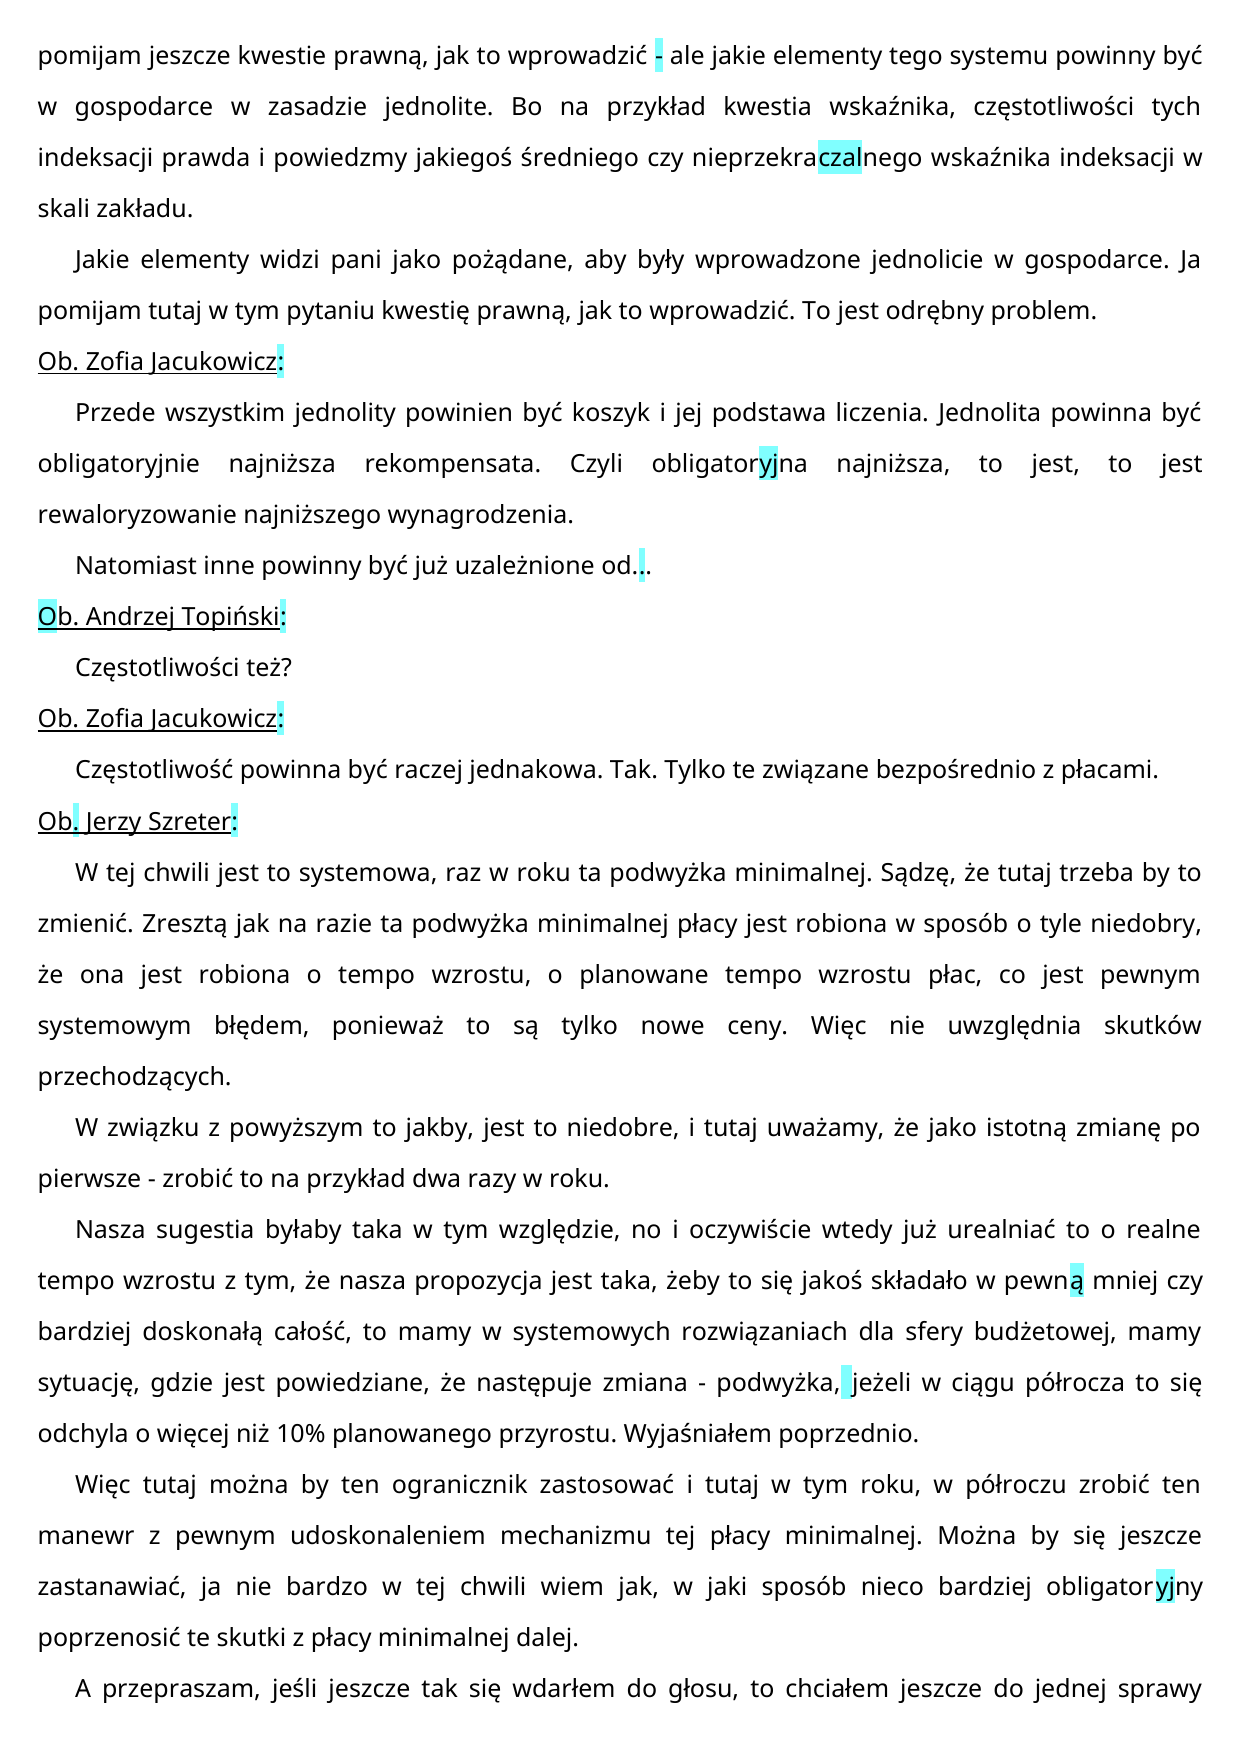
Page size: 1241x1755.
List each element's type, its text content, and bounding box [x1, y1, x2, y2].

text W tej chwili jest to systemowa, raz w roku ta podwyżka minimalnej. Sądzę, że tutaj trzeba by to zmienić. Zresztą jak na razie ta podwyżka minimalnej płacy jest robiona w sposób o tyle niedobry, że ona jest robiona o tempo wzrostu, o planowane tempo wzrostu płac, co jest pewnym systemowym błędem, ponieważ to są tylko nowe ceny. Więc nie uwzględnia skutków przechodzących. [37, 854, 1203, 1092]
text Ob. Zofia Jacukowicz: [37, 344, 1203, 378]
text Nasza sugestia byłaby taka w tym względzie, no i oczywiście wtedy już urealniać to o realne tempo wzrostu z tym, że nasza propozycja jest taka, żeby to się jakoś składało w pewną mniej czy bardziej doskonałą całość, to mamy w systemowych rozwiązaniach dla sfery budżetowej, mamy sytuację, gdzie jest powiedziane, że następuje zmiana - podwyżka, jeżeli w ciągu półrocza to się odchyla o więcej niż 10% planowanego przyrostu. Wyjaśniałem poprzednio. [37, 1211, 1203, 1450]
text Więc tutaj można by ten ogranicznik zastosować i tutaj w tym roku, w półroczu zrobić ten manewr z pewnym udoskonaleniem mechanizmu tej płacy minimalnej. Można by się jeszcze zastanawiać, ja nie bardzo w tej chwili wiem jak, w jaki sposób nieco bardziej obligatoryjny poprzenosić te skutki z płacy minimalnej dalej. [37, 1467, 1203, 1654]
text Przede wszystkim jednolity powinien być koszyk i jej podstawa liczenia. Jednolita powinna być obligatoryjnie najniższa rekompensata. Czyli obligatoryjna najniższa, to jest, to jest rewaloryzowanie najniższego wynagrodzenia. [37, 395, 1203, 531]
text pomijam jeszcze kwestie prawną, jak to wprowadzić - ale jakie elementy tego systemu powinny być w gospodarce w zasadzie jednolite. Bo na przykład kwestia wskaźnika, częstotliwości tych indeksacji prawda i powiedzmy jakiegoś średniego czy nieprzekraczalnego wskaźnika indeksacji w skali zakładu. [37, 37, 1203, 225]
text Ob. Zofia Jacukowicz: [37, 701, 1203, 735]
text Jakie elementy widzi pani jako pożądane, aby były wprowadzone jednolicie w gospodarce. Ja pomijam tutaj w tym pytaniu kwestię prawną, jak to wprowadzić. To jest odrębny problem. [37, 242, 1203, 327]
text W związku z powyższym to jakby, jest to niedobre, i tutaj uważamy, że jako istotną zmianę po pierwsze - zrobić to na przykład dwa razy w roku. [37, 1109, 1203, 1194]
text Częstotliwość powinna być raczej jednakowa. Tak. Tylko te związane bezpośrednio z płacami. [37, 752, 1203, 786]
text A przepraszam, jeśli jeszcze tak się wdarłem do głosu, to chciałem jeszcze do jednej sprawy [37, 1671, 1203, 1705]
text Natomiast inne powinny być już uzależnione od... [37, 548, 1203, 582]
text Ob. Andrzej Topiński: [37, 599, 1203, 633]
text Ob. Jerzy Szreter: [37, 803, 1203, 837]
text Częstotliwości też? [37, 650, 1203, 684]
